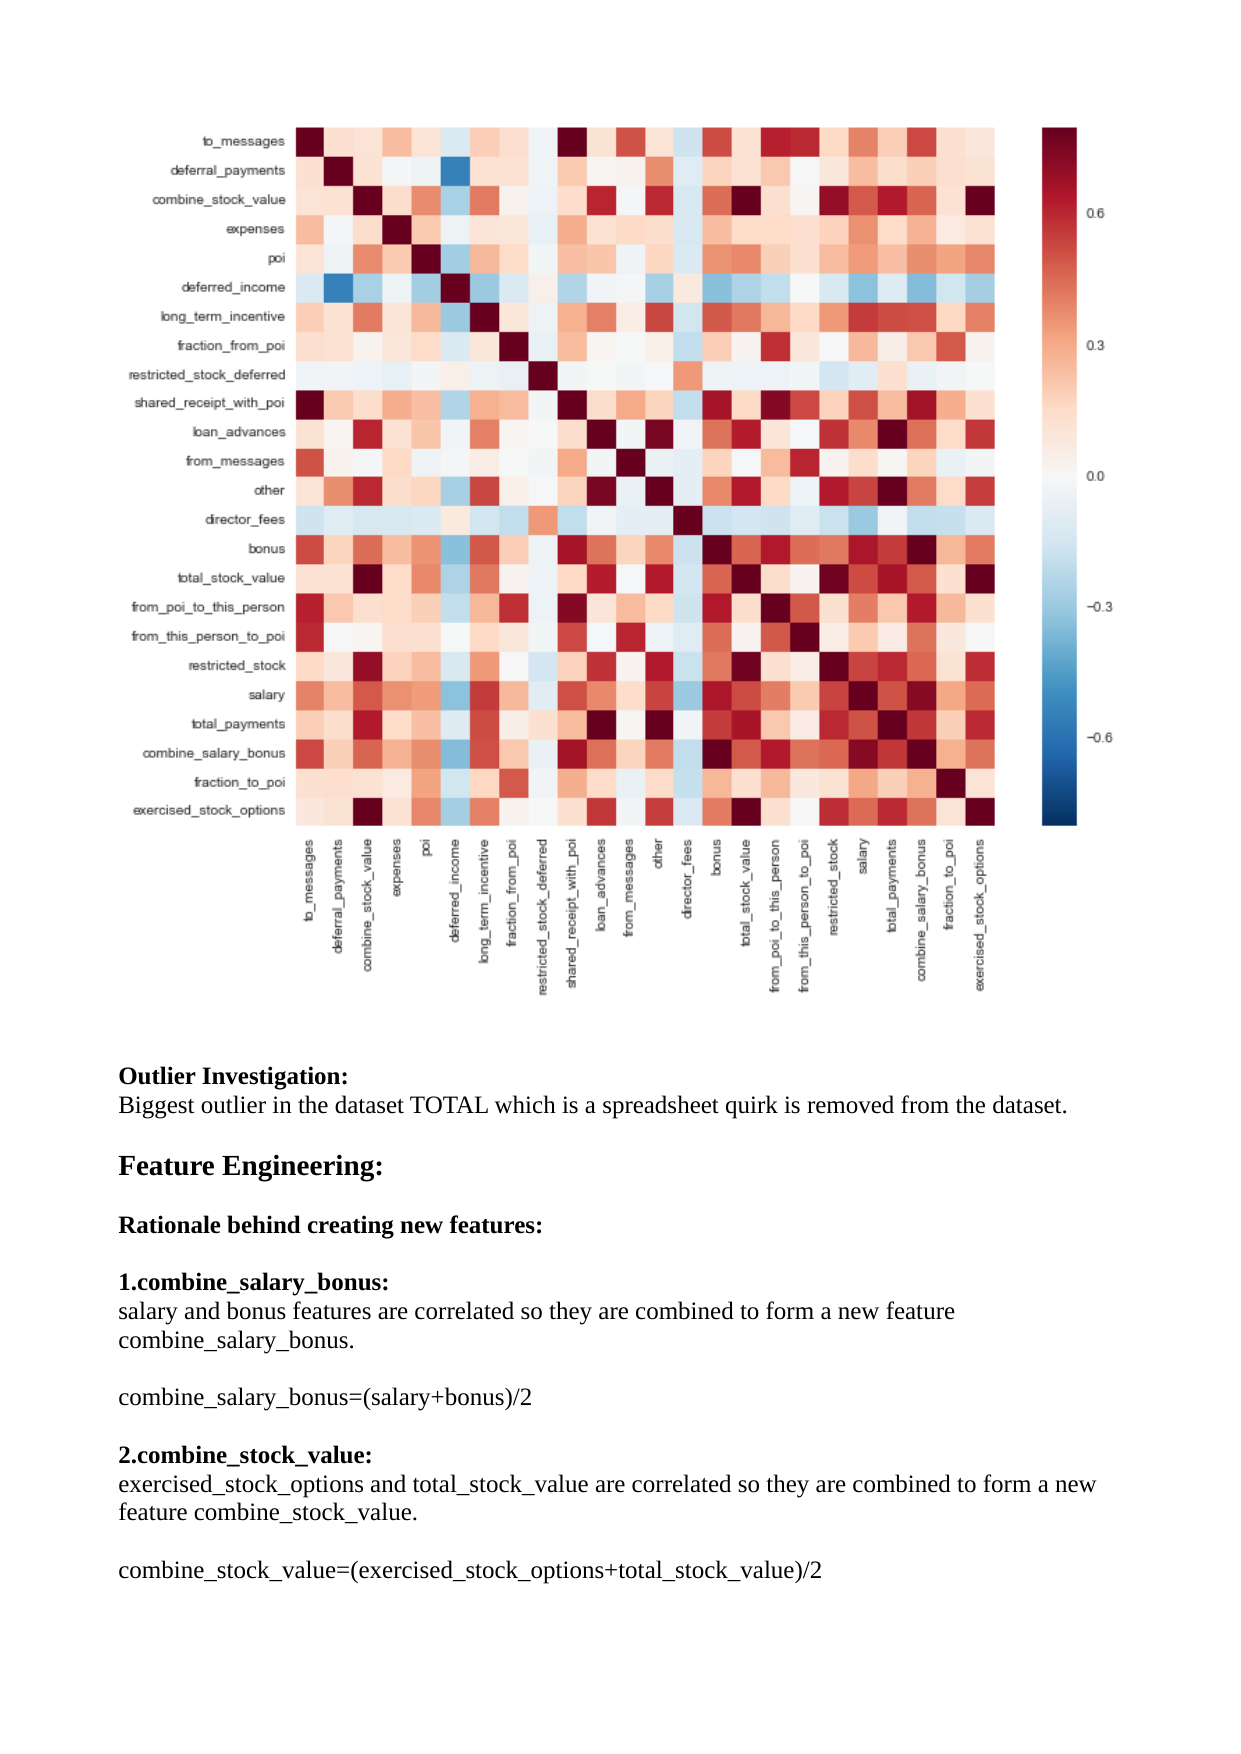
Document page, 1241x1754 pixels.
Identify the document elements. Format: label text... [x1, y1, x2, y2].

text Feature Engineering: [118, 1148, 1122, 1181]
text combine_stock_value=(exercised_stock_options+total_stock_value)/2 [118, 1555, 1122, 1584]
text salary and bonus features are correlated so they are combined to form a new feature combine_salary_bonus. [118, 1296, 1122, 1354]
picture [118, 118, 1123, 1004]
text exercised_stock_options and total_stock_value are correlated so they are combined to form a new feature combine_stock_value. [118, 1469, 1122, 1526]
text Rationale behind creating new features: [118, 1210, 1122, 1239]
text Outlier Investigation: [118, 1061, 1122, 1090]
text 1.combine_salary_bonus: [118, 1267, 1122, 1296]
text combine_salary_bonus=(salary+bonus)/2 [118, 1382, 1122, 1411]
text Biggest outlier in the dataset TOTAL which is a spreadsheet quirk is removed from the dataset. [118, 1090, 1122, 1119]
text 2.combine_stock_value: [118, 1440, 1122, 1469]
